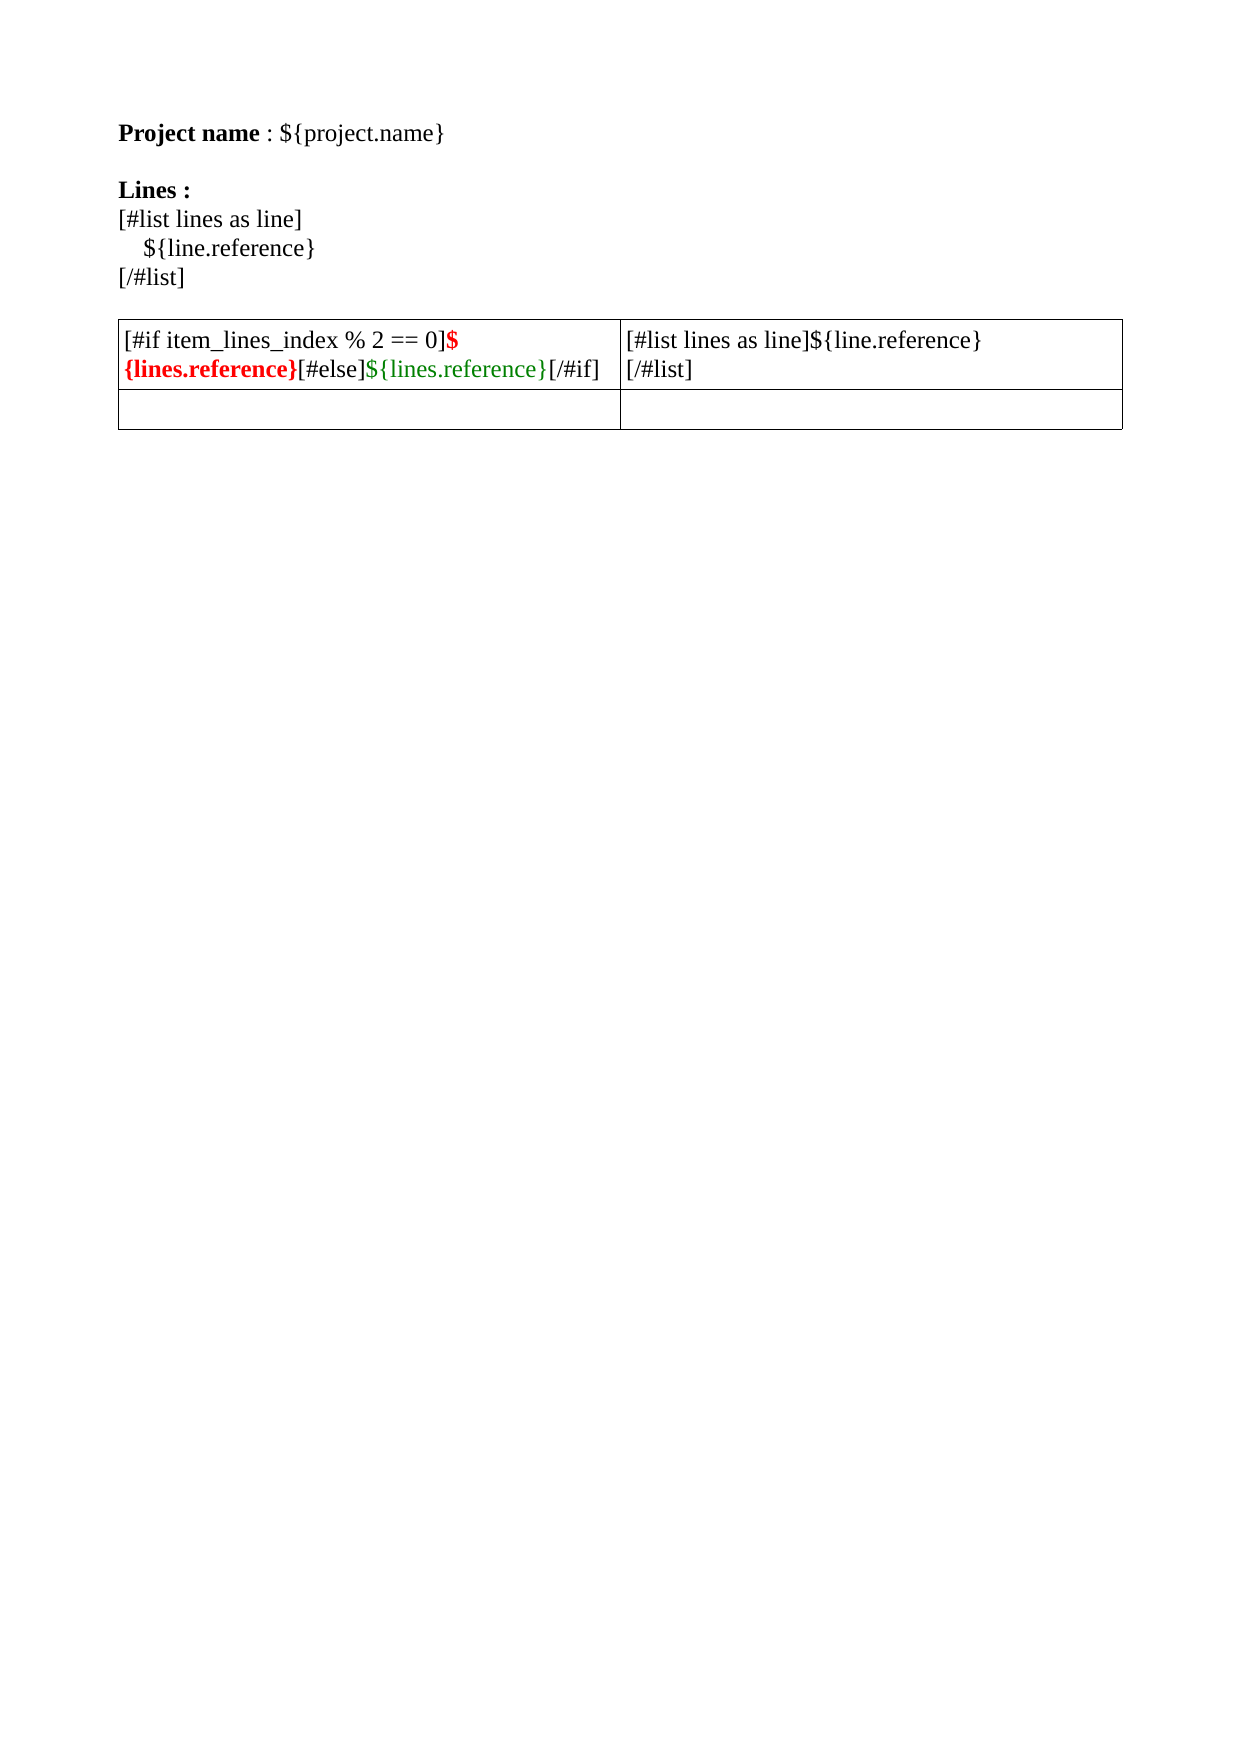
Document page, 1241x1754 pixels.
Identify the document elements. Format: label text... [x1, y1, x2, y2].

table_cell [119, 390, 620, 429]
table_header [#if item_lines_index % 2 == 0]${lines.reference}[#else]${lines.reference}[/#if] [119, 320, 620, 388]
text [/#list] [118, 262, 1122, 291]
table_header [#list lines as line]${line.reference} [/#list] [621, 320, 1122, 388]
text [#list lines as line] [118, 204, 1122, 233]
table_cell [621, 390, 1122, 429]
text Lines : [118, 176, 1122, 204]
text ${line.reference} [118, 233, 1122, 262]
text Project name : ${project.name} [118, 118, 1122, 147]
